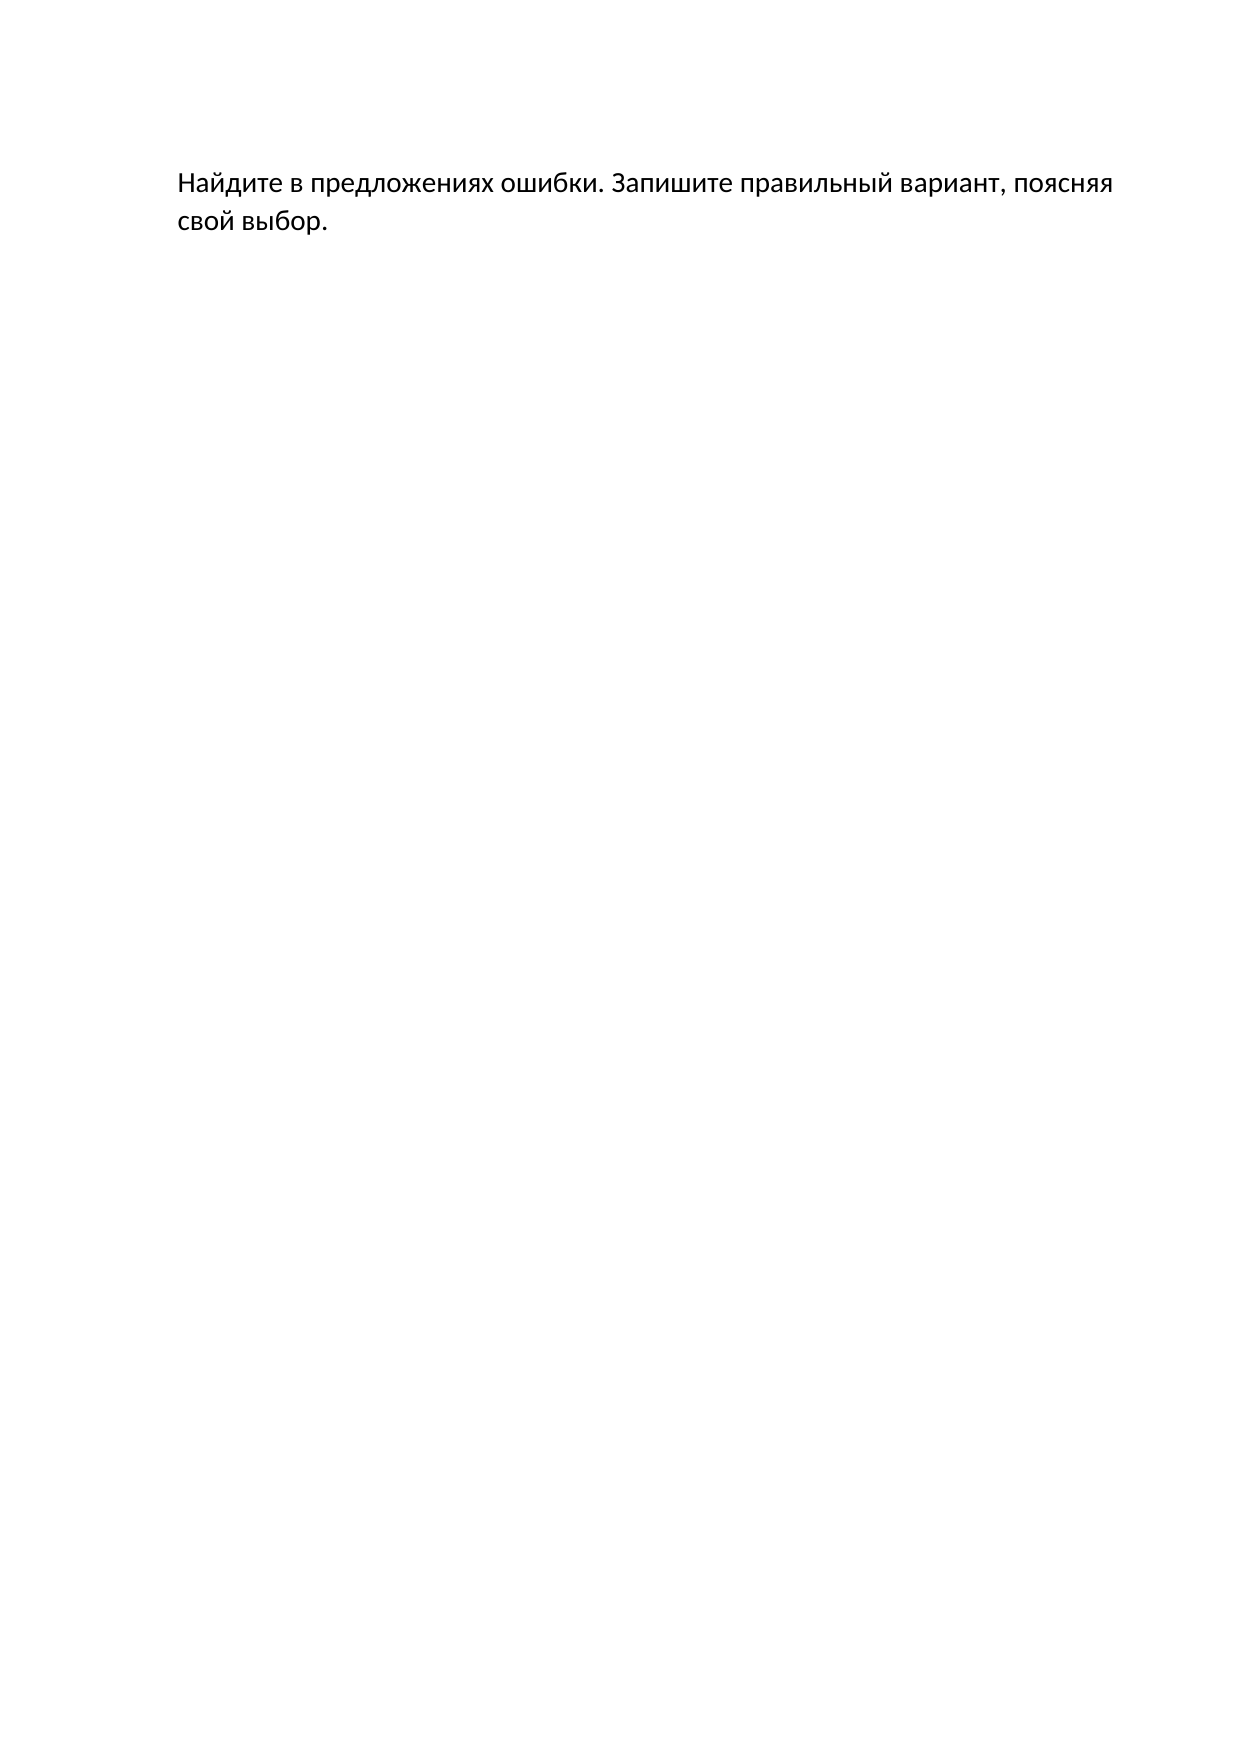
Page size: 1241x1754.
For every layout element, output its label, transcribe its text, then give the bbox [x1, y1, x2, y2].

text Найдите в предложениях ошибки. Запишите правильный вариант, поясняя свой выбор. [177, 164, 1152, 238]
